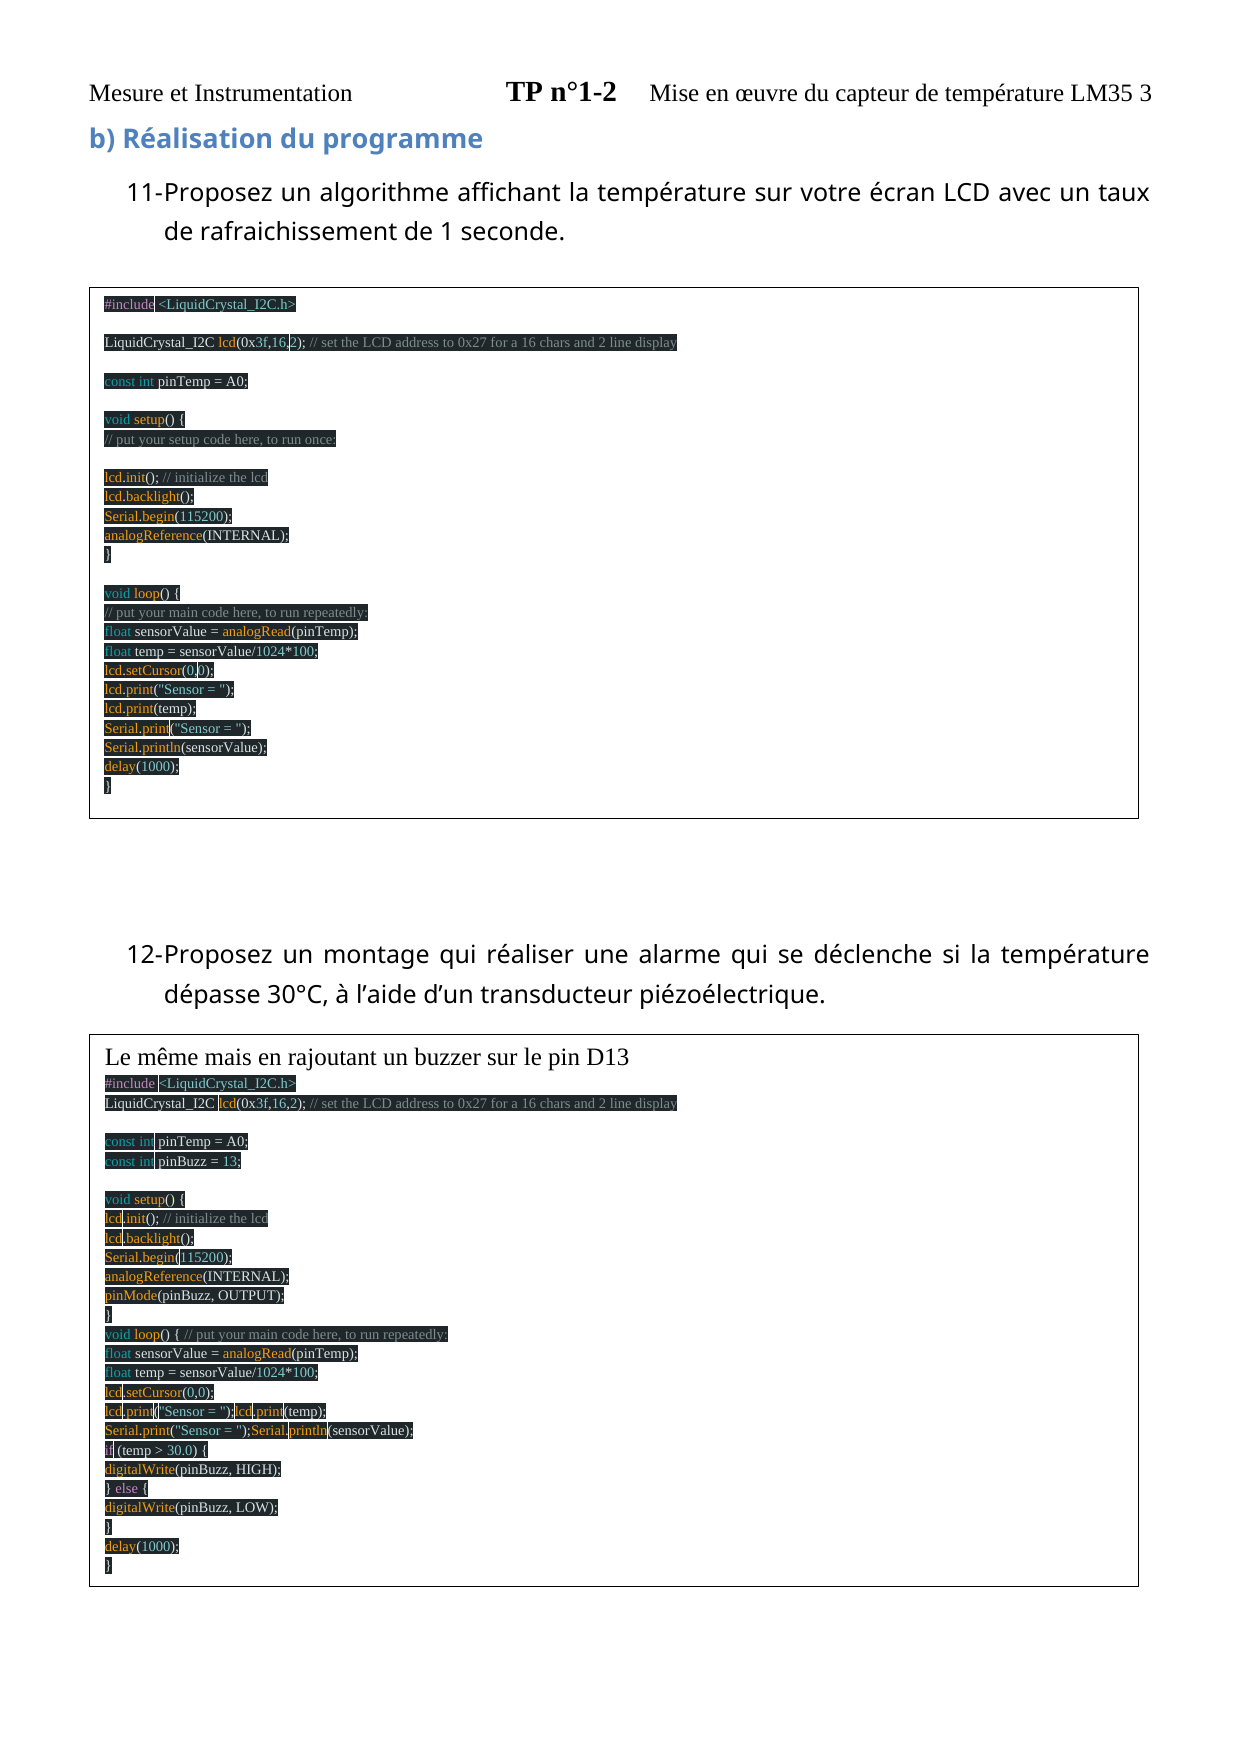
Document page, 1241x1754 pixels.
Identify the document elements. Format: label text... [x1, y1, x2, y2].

text } else { [104, 1480, 1124, 1497]
text const int pinTemp = A0; [104, 373, 1123, 389]
text delay(1000); [104, 1538, 1124, 1554]
subtitle b) Réalisation du programme [89, 120, 1152, 157]
text if (temp > 30.0) { [104, 1441, 1124, 1458]
text Serial.print("Sensor = ");Serial.println(sensorValue); [104, 1422, 1124, 1439]
text analogReference(INTERNAL); [104, 527, 1123, 543]
text } [104, 777, 1123, 794]
text analogReference(INTERNAL); [104, 1268, 1124, 1285]
text LiquidCrystal_I2C lcd(0x3f,16,2); // set the LCD address to 0x27 for a 16 chars and 2 line display [104, 334, 1123, 351]
text const int pinTemp = A0; [104, 1133, 1124, 1150]
text lcd.setCursor(0,0); [104, 1383, 1124, 1400]
text float temp = sensorValue/1024*100; [104, 642, 1123, 659]
text delay(1000); [104, 758, 1123, 775]
text } [104, 1306, 1124, 1323]
text void setup() { [104, 411, 1123, 428]
text void loop() { [104, 584, 1123, 601]
text digitalWrite(pinBuzz, LOW); [104, 1499, 1124, 1516]
text float sensorValue = analogRead(pinTemp); [104, 623, 1123, 640]
text lcd.print("Sensor = "); [104, 681, 1123, 698]
text pinMode(pinBuzz, OUTPUT); [104, 1287, 1124, 1304]
text Serial.print("Sensor = "); [104, 719, 1123, 736]
text lcd.setCursor(0,0); [104, 662, 1123, 678]
text Serial.println(sensorValue); [104, 739, 1123, 756]
list Proposez un montage qui réaliser une alarme qui se déclenche si la température dépasse 30°C, à l’aide d’un transducteur piézoélectrique. [126, 937, 1152, 1010]
text lcd.backlight(); [104, 488, 1123, 505]
text } [104, 1557, 1124, 1574]
text lcd.backlight(); [104, 1229, 1124, 1246]
text Serial.begin(115200); [104, 1249, 1124, 1265]
text digitalWrite(pinBuzz, HIGH); [104, 1461, 1124, 1477]
text // put your setup code here, to run once: [104, 430, 1123, 447]
text #include <LiquidCrystal_I2C.h> [104, 296, 1123, 312]
text float sensorValue = analogRead(pinTemp); [104, 1345, 1124, 1362]
text } [104, 546, 1123, 563]
text Serial.begin(115200); [104, 507, 1123, 524]
text const int pinBuzz = 13; [104, 1152, 1124, 1169]
list Proposez un algorithme affichant la température sur votre écran LCD avec un taux de rafraichissement de 1 seconde. [126, 175, 1152, 248]
text lcd.init(); // initialize the lcd [104, 1210, 1124, 1227]
text } [104, 1518, 1124, 1535]
text lcd.init(); // initialize the lcd [104, 469, 1123, 486]
text #include <LiquidCrystal_I2C.h> [104, 1075, 1124, 1092]
text LiquidCrystal_I2C lcd(0x3f,16,2); // set the LCD address to 0x27 for a 16 chars and 2 line display [104, 1094, 1124, 1111]
text // put your main code here, to run repeatedly: [104, 604, 1123, 621]
text void loop() { // put your main code here, to run repeatedly: [104, 1326, 1124, 1342]
text Le même mais en rajoutant un buzzer sur le pin D13 [104, 1042, 1124, 1071]
text lcd.print(temp); [104, 700, 1123, 717]
text void setup() { [104, 1191, 1124, 1208]
text float temp = sensorValue/1024*100; [104, 1364, 1124, 1381]
text lcd.print("Sensor = ");lcd.print(temp); [104, 1403, 1124, 1419]
